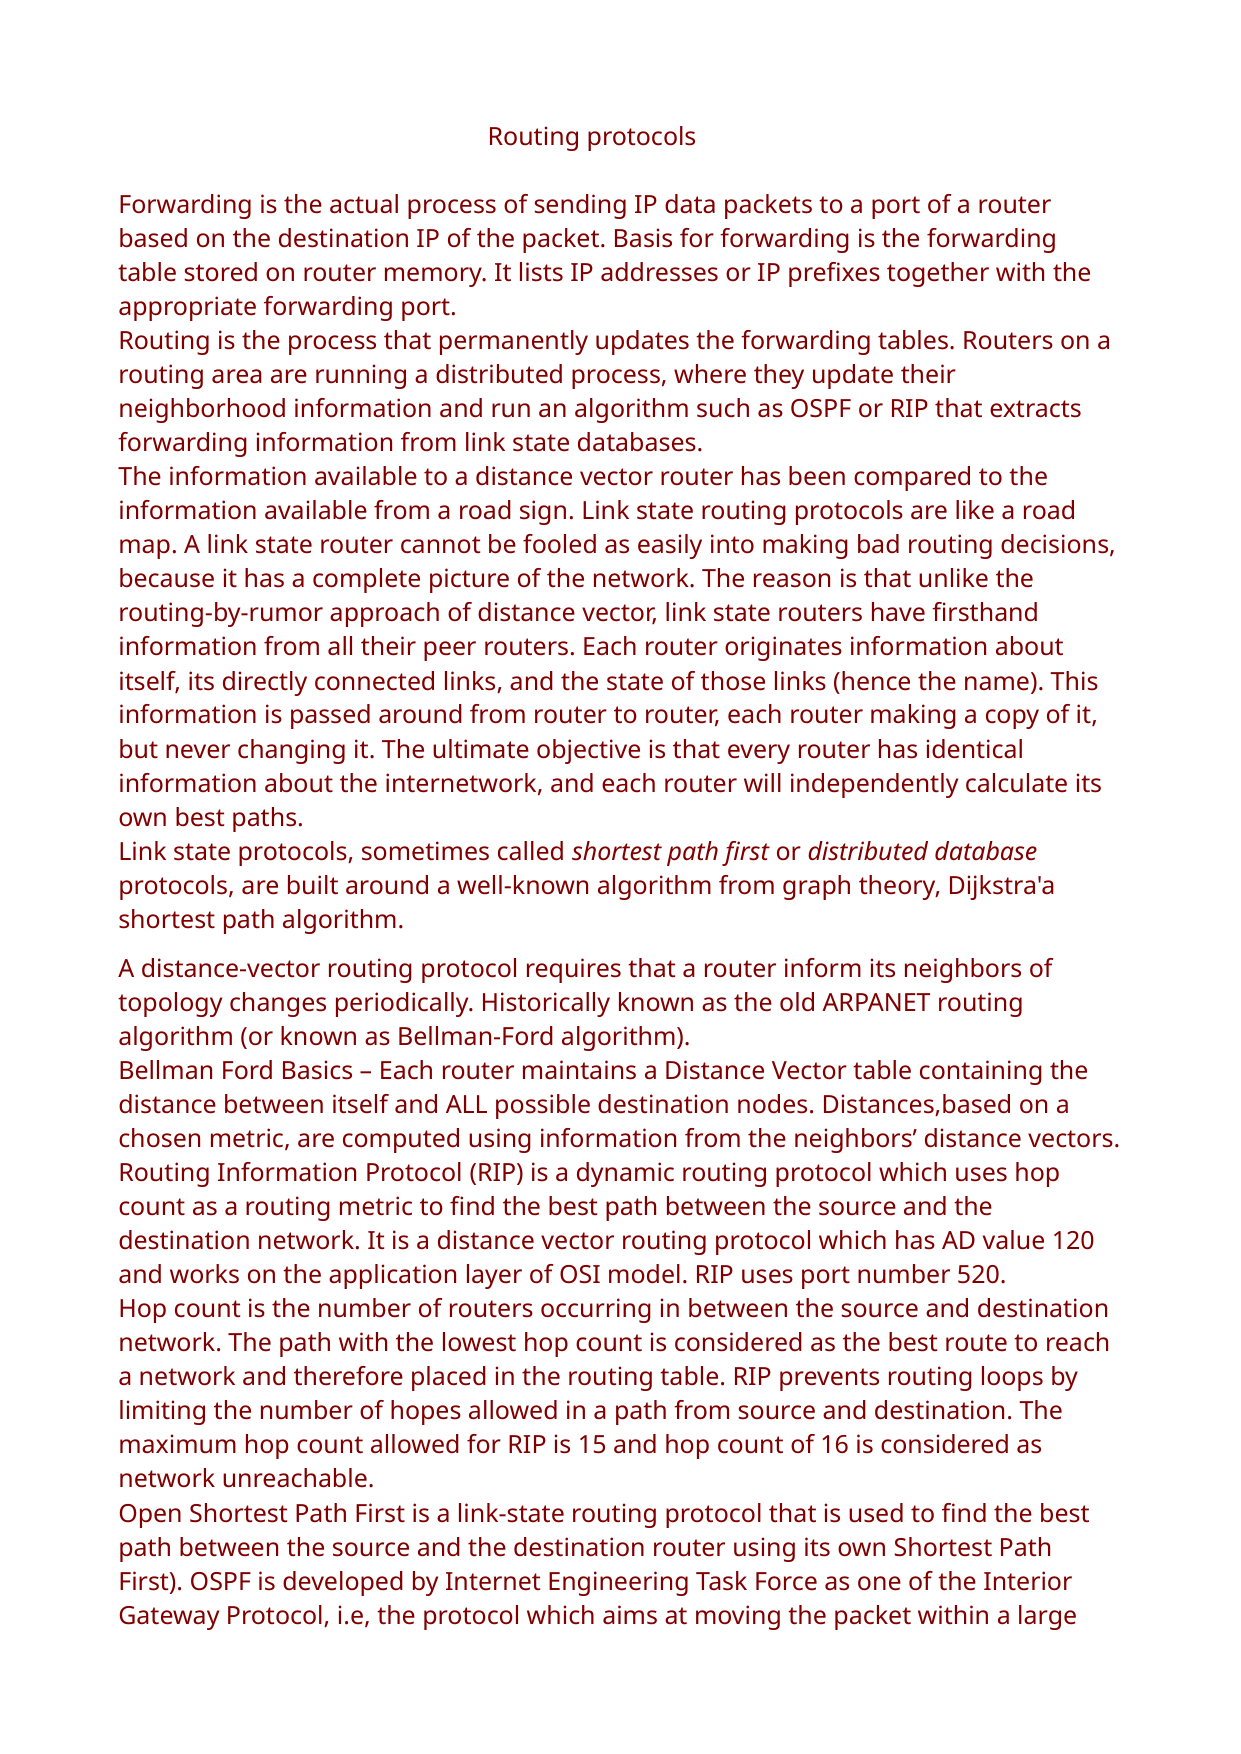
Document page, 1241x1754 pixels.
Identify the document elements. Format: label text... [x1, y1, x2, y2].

text The information available to a distance vector router has been compared to the information available from a road sign. Link state routing protocols are like a road map. A link state router cannot be fooled as easily into making bad routing decisions, because it has a complete picture of the network. The reason is that unlike the routing-by-rumor approach of distance vector, link state routers have firsthand information from all their peer routers. Each router originates information about itself, its directly connected links, and the state of those links (hence the name). This information is passed around from router to router, each router making a copy of it, but never changing it. The ultimate objective is that every router has identical information about the internetwork, and each router will independently calculate its own best paths. [118, 459, 1122, 833]
text Link state protocols, sometimes called shortest path first or distributed database protocols, are built around a well-known algorithm from graph theory, Dijkstra'a shortest path algorithm. [118, 833, 1122, 936]
text Open Shortest Path First is a link-state routing protocol that is used to find the best path between the source and the destination router using its own Shortest Path First). OSPF is developed by Internet Engineering Task Force as one of the Interior Gateway Protocol, i.e, the protocol which aims at moving the packet within a large [118, 1495, 1122, 1631]
text A distance-vector routing protocol requires that a router inform its neighbors of topology changes periodically. Historically known as the old ARPANET routing algorithm (or known as Bellman-Ford algorithm). [118, 950, 1122, 1052]
text Routing protocols [118, 118, 1122, 152]
text Hop count is the number of routers occurring in between the source and destination network. The path with the lowest hop count is considered as the best route to reach a network and therefore placed in the routing table. RIP prevents routing loops by limiting the number of hopes allowed in a path from source and destination. The maximum hop count allowed for RIP is 15 and hop count of 16 is considered as network unreachable. [118, 1291, 1122, 1495]
text Routing is the process that permanently updates the forwarding tables. Routers on a routing area are running a distributed process, where they update their neighborhood information and run an algorithm such as OSPF or RIP that extracts forwarding information from link state databases. [118, 322, 1122, 459]
text Forwarding is the actual process of sending IP data packets to a port of a router based on the destination IP of the packet. Basis for forwarding is the forwarding table stored on router memory. It lists IP addresses or IP prefixes together with the appropriate forwarding port. [118, 186, 1122, 322]
text Bellman Ford Basics – Each router maintains a Distance Vector table containing the distance between itself and ALL possible destination nodes. Distances,based on a chosen metric, are computed using information from the neighbors’ distance vectors. [118, 1052, 1122, 1154]
text Routing Information Protocol (RIP) is a dynamic routing protocol which uses hop count as a routing metric to find the best path between the source and the destination network. It is a distance vector routing protocol which has AD value 120 and works on the application layer of OSI model. RIP uses port number 520. [118, 1154, 1122, 1291]
